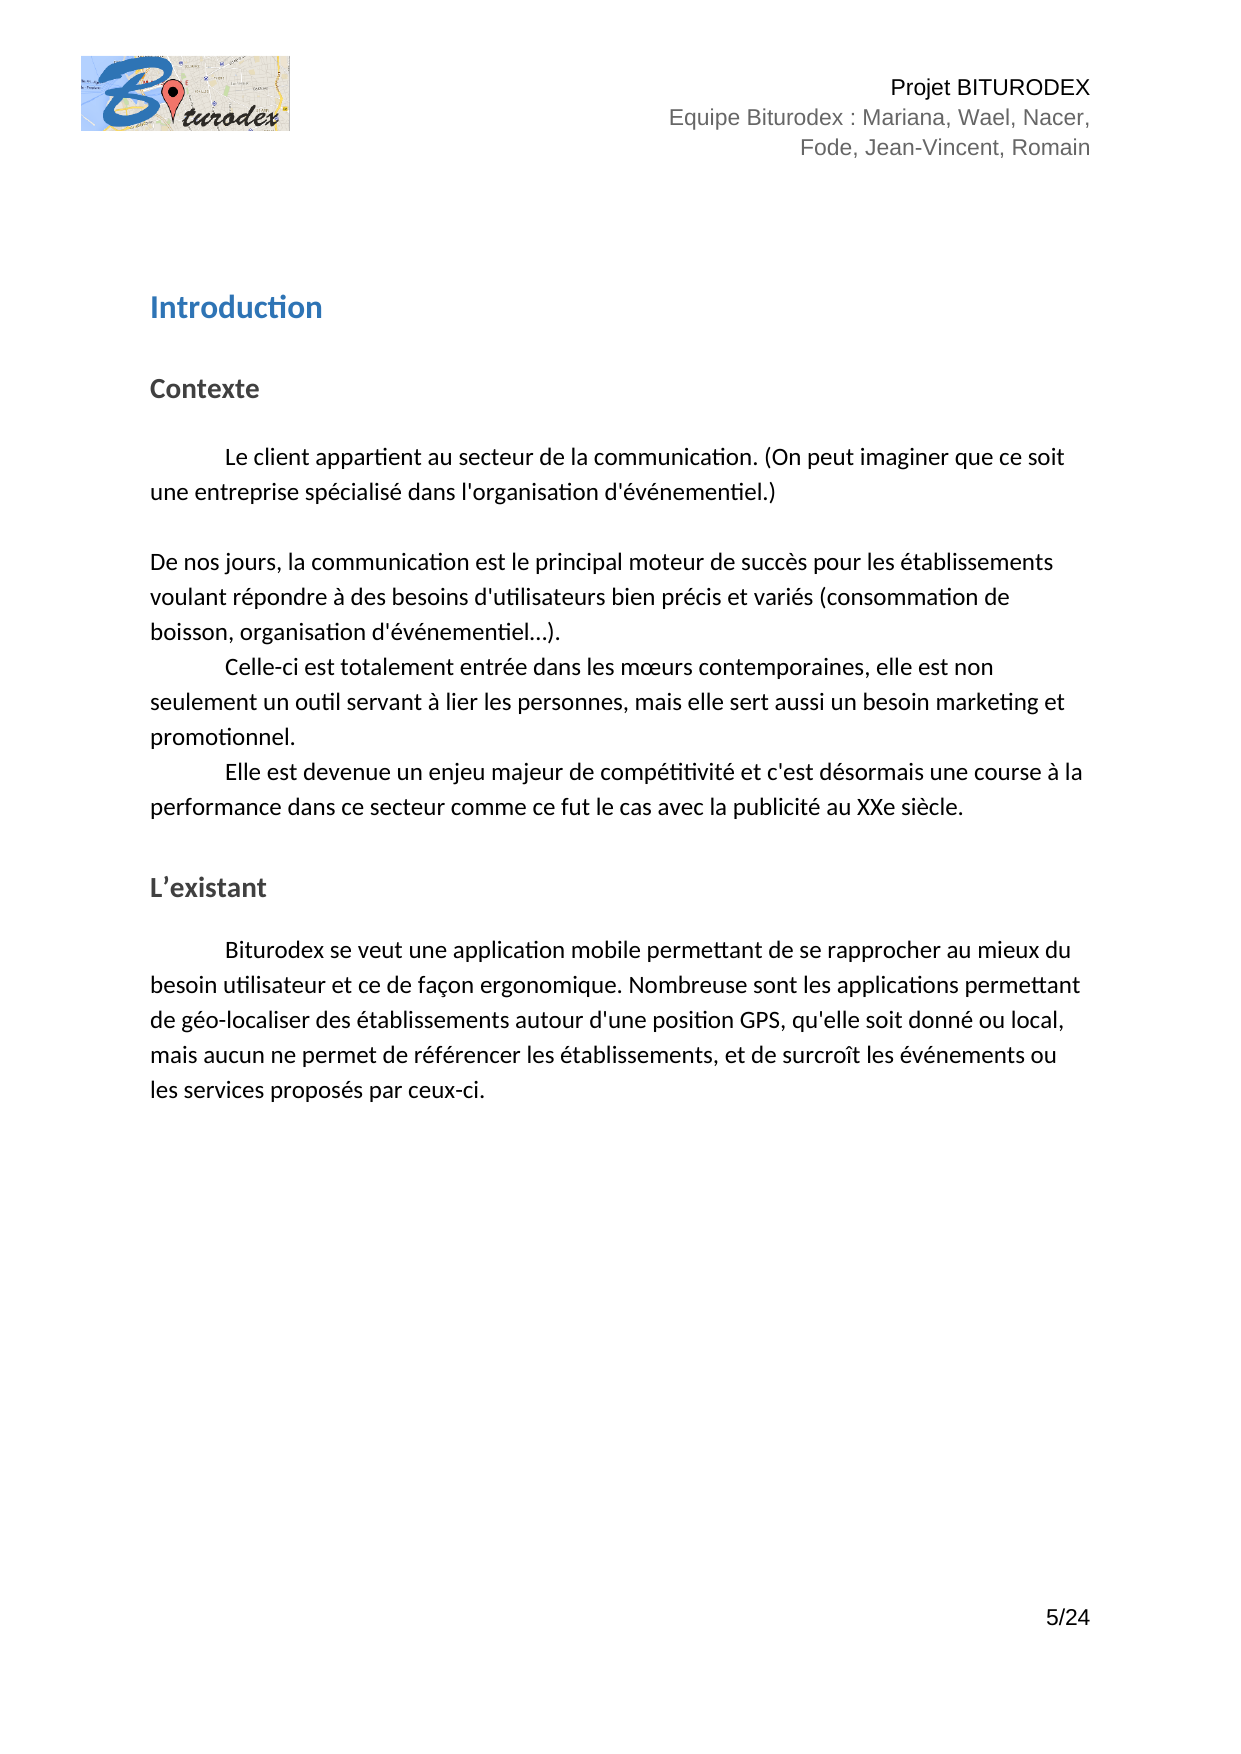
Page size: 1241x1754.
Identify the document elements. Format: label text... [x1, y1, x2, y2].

text Le client appartient au secteur de la communication. (On peut imaginer que ce soit une entreprise spécialisé dans l'organisation d'événementiel.) [150, 441, 1090, 506]
subtitle Contexte [150, 370, 1090, 406]
text Elle est devenue un enjeu majeur de compétitivité et c'est désormais une course à la performance dans ce secteur comme ce fut le cas avec la publicité au XXe siècle. [150, 756, 1090, 821]
text Celle-ci est totalement entrée dans les mœurs contemporaines, elle est non seulement un outil servant à lier les personnes, mais elle sert aussi un besoin marketing et promotionnel. [150, 651, 1090, 751]
text Biturodex se veut une application mobile permettant de se rapprocher au mieux du besoin utilisateur et ce de façon ergonomique. Nombreuse sont les applications permettant de géo-localiser des établissements autour d'une position GPS, qu'elle soit donné ou local, mais aucun ne permet de référencer les établissements, et de surcroît les événements ou les services proposés par ceux-ci. [150, 934, 1090, 1104]
subtitle L’existant [150, 869, 1090, 904]
text De nos jours, la communication est le principal moteur de succès pour les établissements voulant répondre à des besoins d'utilisateurs bien précis et variés (consommation de boisson, organisation d'événementiel…). [150, 546, 1090, 646]
subtitle Introduction [150, 286, 1090, 327]
